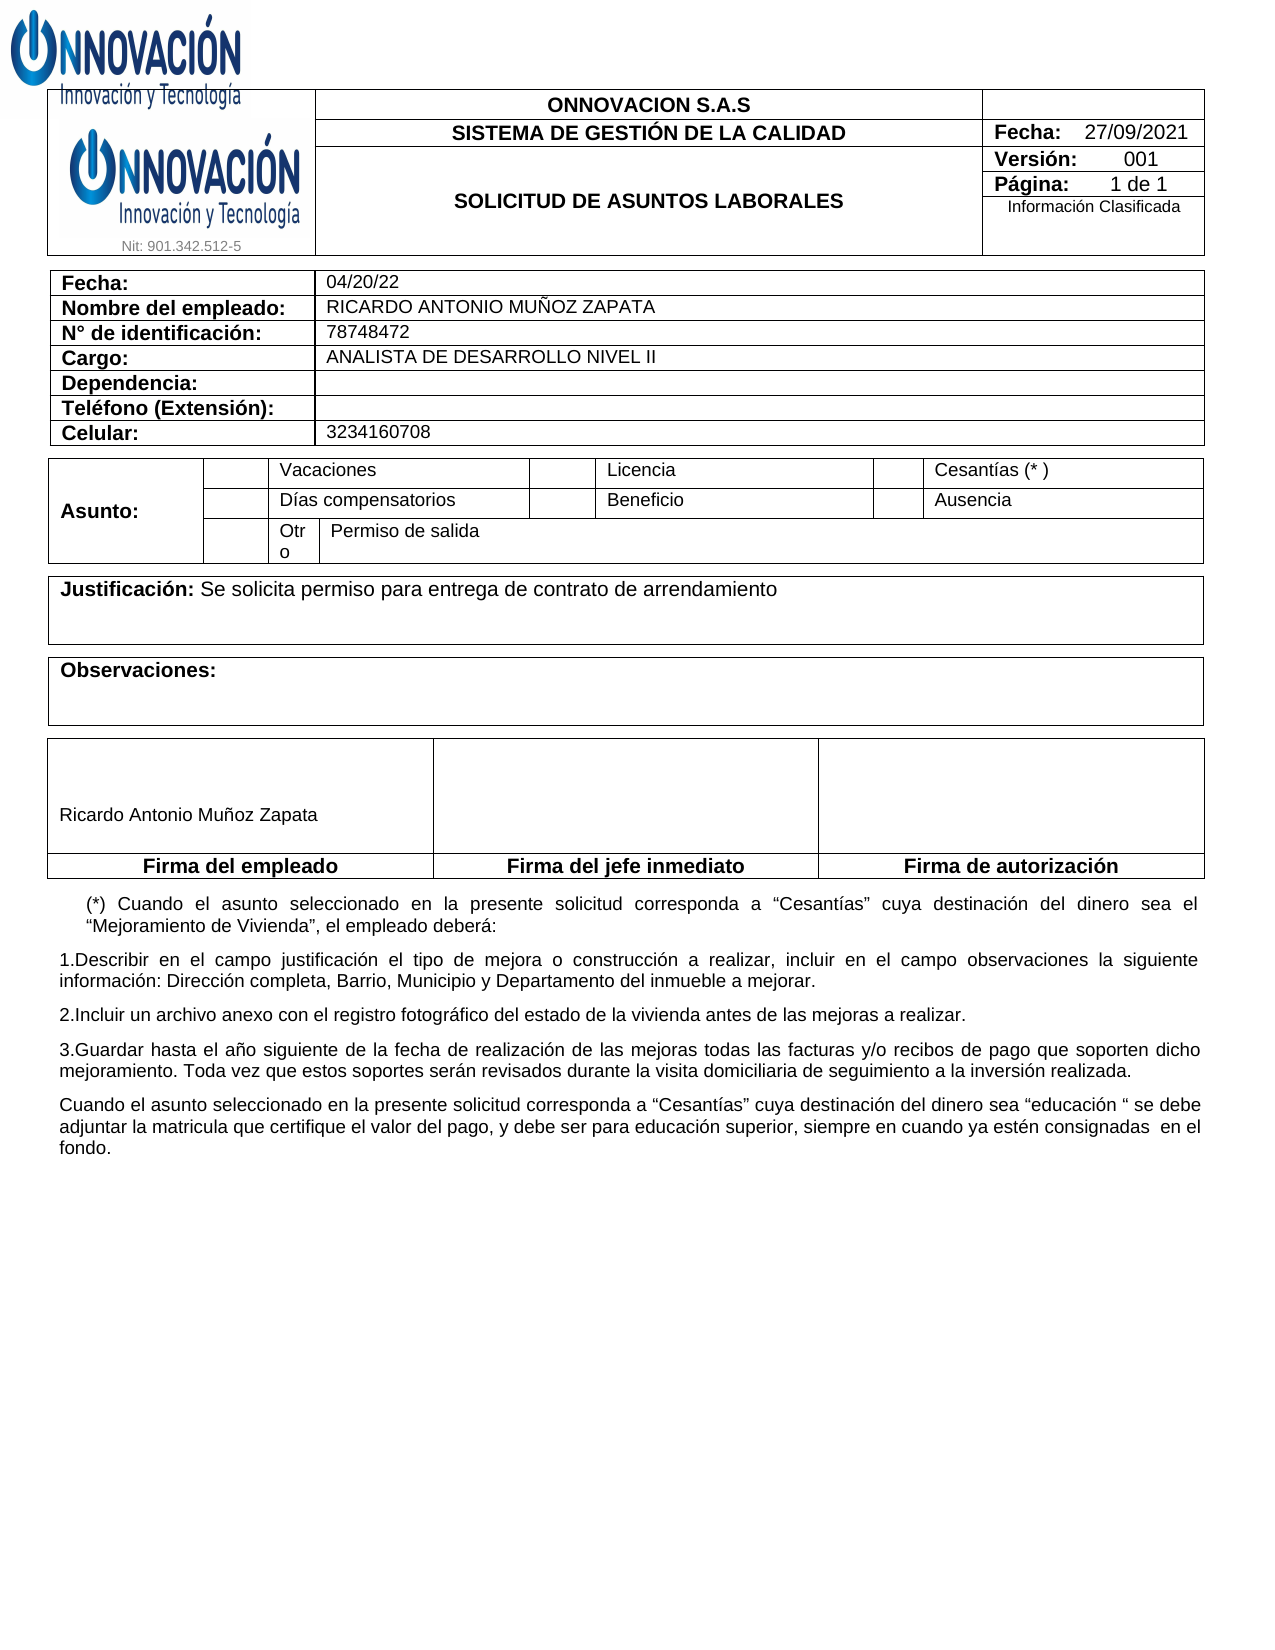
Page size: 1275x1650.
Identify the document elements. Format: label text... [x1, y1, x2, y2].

table_cell Días compensatorios [269, 489, 529, 518]
table_header [819, 739, 1204, 852]
table_cell 78748472 [316, 321, 1204, 345]
table_cell [530, 489, 595, 518]
table_header ONNOVACION S.A.S [316, 90, 982, 119]
table_cell Nombre del empleado: [51, 296, 314, 320]
text 2.Incluir un archivo anexo con el registro fotográfico del estado de la vivienda antes de las mejoras a realizar. [59, 1004, 1216, 1026]
table_header Nit: 901.342.512-5 [48, 90, 315, 255]
table_header Cesantías (* ) [924, 459, 1203, 488]
table_header Asunto: [49, 459, 203, 562]
table_cell Cargo: [51, 346, 314, 370]
table_header [874, 459, 923, 488]
table_cell [316, 371, 1204, 395]
table_cell Permiso de salida [320, 519, 1203, 562]
table_header Fecha: [51, 271, 314, 295]
table_cell Beneficio [596, 489, 873, 518]
picture [48, 90, 310, 238]
table_cell Firma de autorización [819, 854, 1204, 878]
table_header 20/04/22 [316, 271, 1204, 295]
table_cell Firma del jefe inmediato [434, 854, 818, 878]
table_header [204, 459, 268, 488]
table_cell Página: 1 de 1 [983, 172, 1204, 196]
table_header [983, 90, 1204, 119]
table_cell SOLICITUD DE ASUNTOS LABORALES [316, 147, 982, 255]
table_cell [204, 489, 268, 518]
text 1.Describir en el campo justificación el tipo de mejora o construcción a realizar, incluir en el campo observaciones la siguiente información: Dirección completa, Barrio, Municipio y Departamento del inmueble a mejorar. [59, 949, 1200, 992]
table_header Vacaciones [269, 459, 529, 488]
table_cell Teléfono (Extensión): [51, 396, 314, 420]
table_cell Información Clasificada [983, 197, 1204, 255]
table_cell N° de identificación: [51, 321, 314, 345]
table_cell ANALISTA DE DESARROLLO NIVEL II [316, 346, 1204, 370]
table_cell Celular: [51, 421, 314, 445]
table_header Justificación: Se solicita permiso para entrega de contrato de arrendamiento [49, 577, 1203, 644]
table_header Observaciones: [49, 658, 1203, 725]
table_cell 3234160708 [316, 421, 1204, 445]
table_cell SISTEMA DE GESTIÓN DE LA CALIDAD [316, 120, 982, 146]
table_cell Firma del empleado [48, 854, 433, 878]
table_cell Dependencia: [51, 371, 314, 395]
table_cell [204, 519, 268, 562]
table_header Ricardo Antonio Muñoz Zapata [48, 739, 433, 852]
table_header [434, 739, 818, 852]
table_cell [874, 489, 923, 518]
table_header Licencia [596, 459, 873, 488]
table_cell RICARDO ANTONIO MUÑOZ ZAPATA [316, 296, 1204, 320]
text 3.Guardar hasta el año siguiente de la fecha de realización de las mejoras todas las facturas y/o recibos de pago que soporten dicho mejoramiento. Toda vez que estos soportes serán revisados durante la visita domiciliaria de seguimiento a la inversión realizada. [59, 1038, 1202, 1081]
table_header [530, 459, 595, 488]
table_cell Ausencia [924, 489, 1203, 518]
table_cell [316, 396, 1204, 420]
text Cuando el asunto seleccionado en la presente solicitud corresponda a “Cesantías” cuya destinación del dinero sea “educación “ se debe adjuntar la matricula que certifique el valor del pago, y debe ser para educación superior, siempre en cuando ya estén consignadas en el fondo. [59, 1094, 1202, 1159]
table_cell Otro [269, 519, 319, 562]
table_cell Fecha: 27/09/2021 [983, 120, 1204, 146]
picture [0, 0, 251, 119]
table_cell Versión: 001 [983, 147, 1204, 171]
text (*) Cuando el asunto seleccionado en la presente solicitud corresponda a “Cesantías” cuya destinación del dinero sea el “Mejoramiento de Vivienda”, el empleado deberá: [86, 893, 1198, 936]
